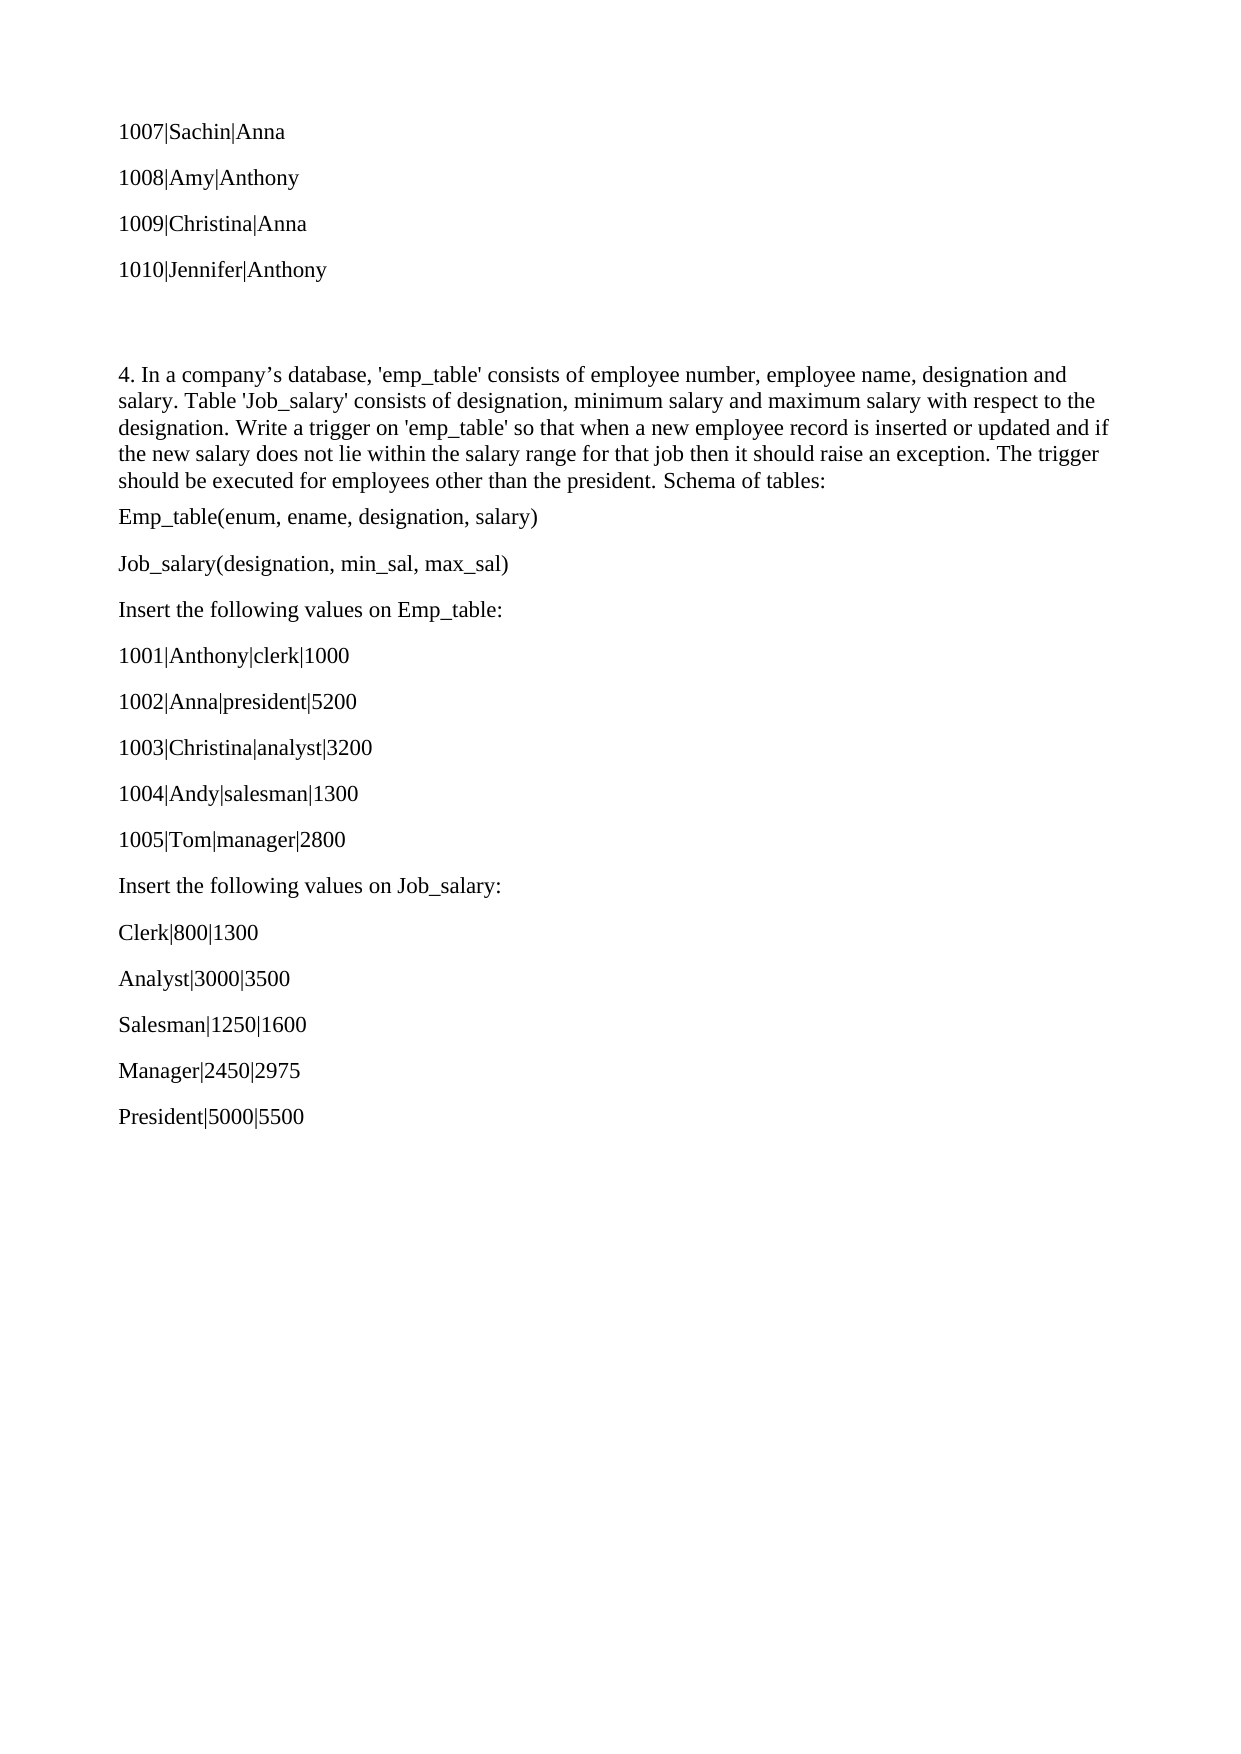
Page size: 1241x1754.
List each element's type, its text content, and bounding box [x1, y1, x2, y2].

text 1007|Sachin|Anna [118, 118, 1122, 144]
text Emp_table(enum, ename, designation, salary) [118, 503, 1122, 530]
text Job_salary(designation, min_sal, max_sal) [118, 549, 1122, 576]
text Salesman|1250|1600 [118, 1011, 1122, 1037]
text 1001|Anthony|clerk|1000 [118, 642, 1122, 668]
text 1002|Anna|president|5200 [118, 688, 1122, 714]
text Manager|2450|2975 [118, 1057, 1122, 1083]
text 1010|Jennifer|Anthony [118, 257, 1122, 283]
text 1005|Tom|manager|2800 [118, 826, 1122, 853]
text Analyst|3000|3500 [118, 965, 1122, 991]
text 1009|Christina|Anna [118, 210, 1122, 237]
text Insert the following values on Job_salary: [118, 873, 1122, 899]
text 1003|Christina|analyst|3200 [118, 734, 1122, 761]
text Clerk|800|1300 [118, 919, 1122, 945]
text 4. In a company’s database, 'emp_table' consists of employee number, employee name, designation and salary. Table 'Job_salary' consists of designation, minimum salary and maximum salary with respect to the designation. Write a trigger on 'emp_table' so that when a new employee record is inserted or updated and if the new salary does not lie within the salary range for that job then it should raise an exception. The trigger should be executed for employees other than the president. Schema of tables: [118, 361, 1122, 493]
text 1004|Andy|salesman|1300 [118, 780, 1122, 807]
text 1008|Amy|Anthony [118, 164, 1122, 191]
text Insert the following values on Emp_table: [118, 596, 1122, 622]
text President|5000|5500 [118, 1103, 1122, 1130]
